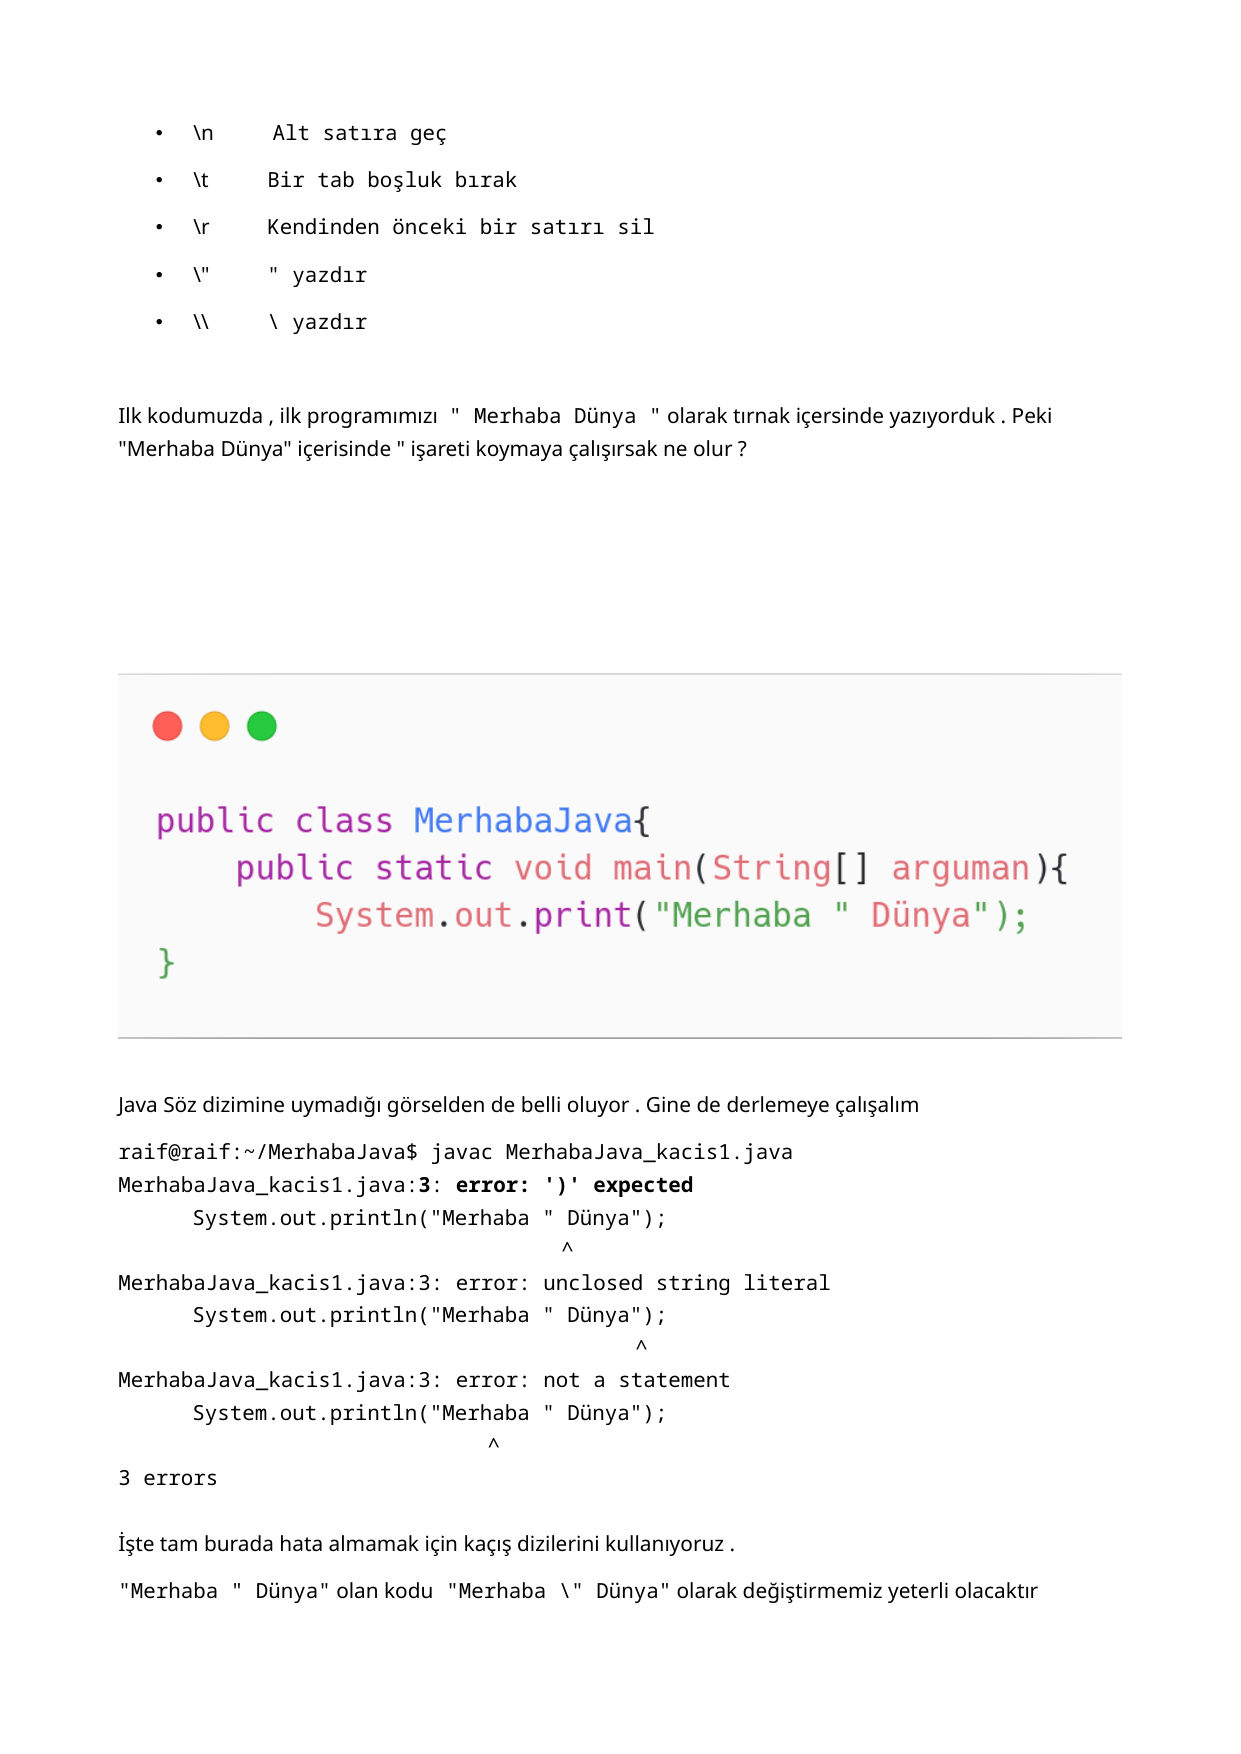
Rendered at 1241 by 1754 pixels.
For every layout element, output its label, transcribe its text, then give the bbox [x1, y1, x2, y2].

text Java Söz dizimine uymadığı görselden de belli oluyor . Gine de derlemeye çalışalım [118, 1090, 1122, 1119]
list \n Alt satıra geç [156, 118, 1122, 147]
text Ilk kodumuzda , ilk programımızı " Merhaba Dünya " olarak tırnak içersinde yazıyorduk . Peki "Merhaba Dünya" içerisinde " işareti koymaya çalışırsak ne olur ? [118, 401, 1122, 462]
text raif@raif:~/MerhabaJava$ javac MerhabaJava_kacis1.java MerhabaJava_kacis1.java:3: error: ')' expected System.out.println("Merhaba " Dünya"); ^ MerhabaJava_kacis1.java:3: error: unclosed string literal System.out.println("Merhaba " Dünya"); ^ MerhabaJava_kacis1.java:3: error: not a statement System.out.println("Merhaba " Dünya"); ^ 3 errors İşte tam burada hata almamak için kaçış dizilerini kullanıyoruz . [118, 1137, 1122, 1557]
list \" " yazdır [156, 260, 1122, 288]
list \\ \ yazdır [156, 307, 1122, 335]
list \t Bir tab boşluk bırak [156, 165, 1122, 194]
text "Merhaba " Dünya" olan kodu "Merhaba \" Dünya" olarak değiştirmemiz yeterli olacaktır [118, 1576, 1122, 1604]
picture [118, 673, 1123, 1039]
list \r Kendinden önceki bir satırı sil [156, 212, 1122, 241]
